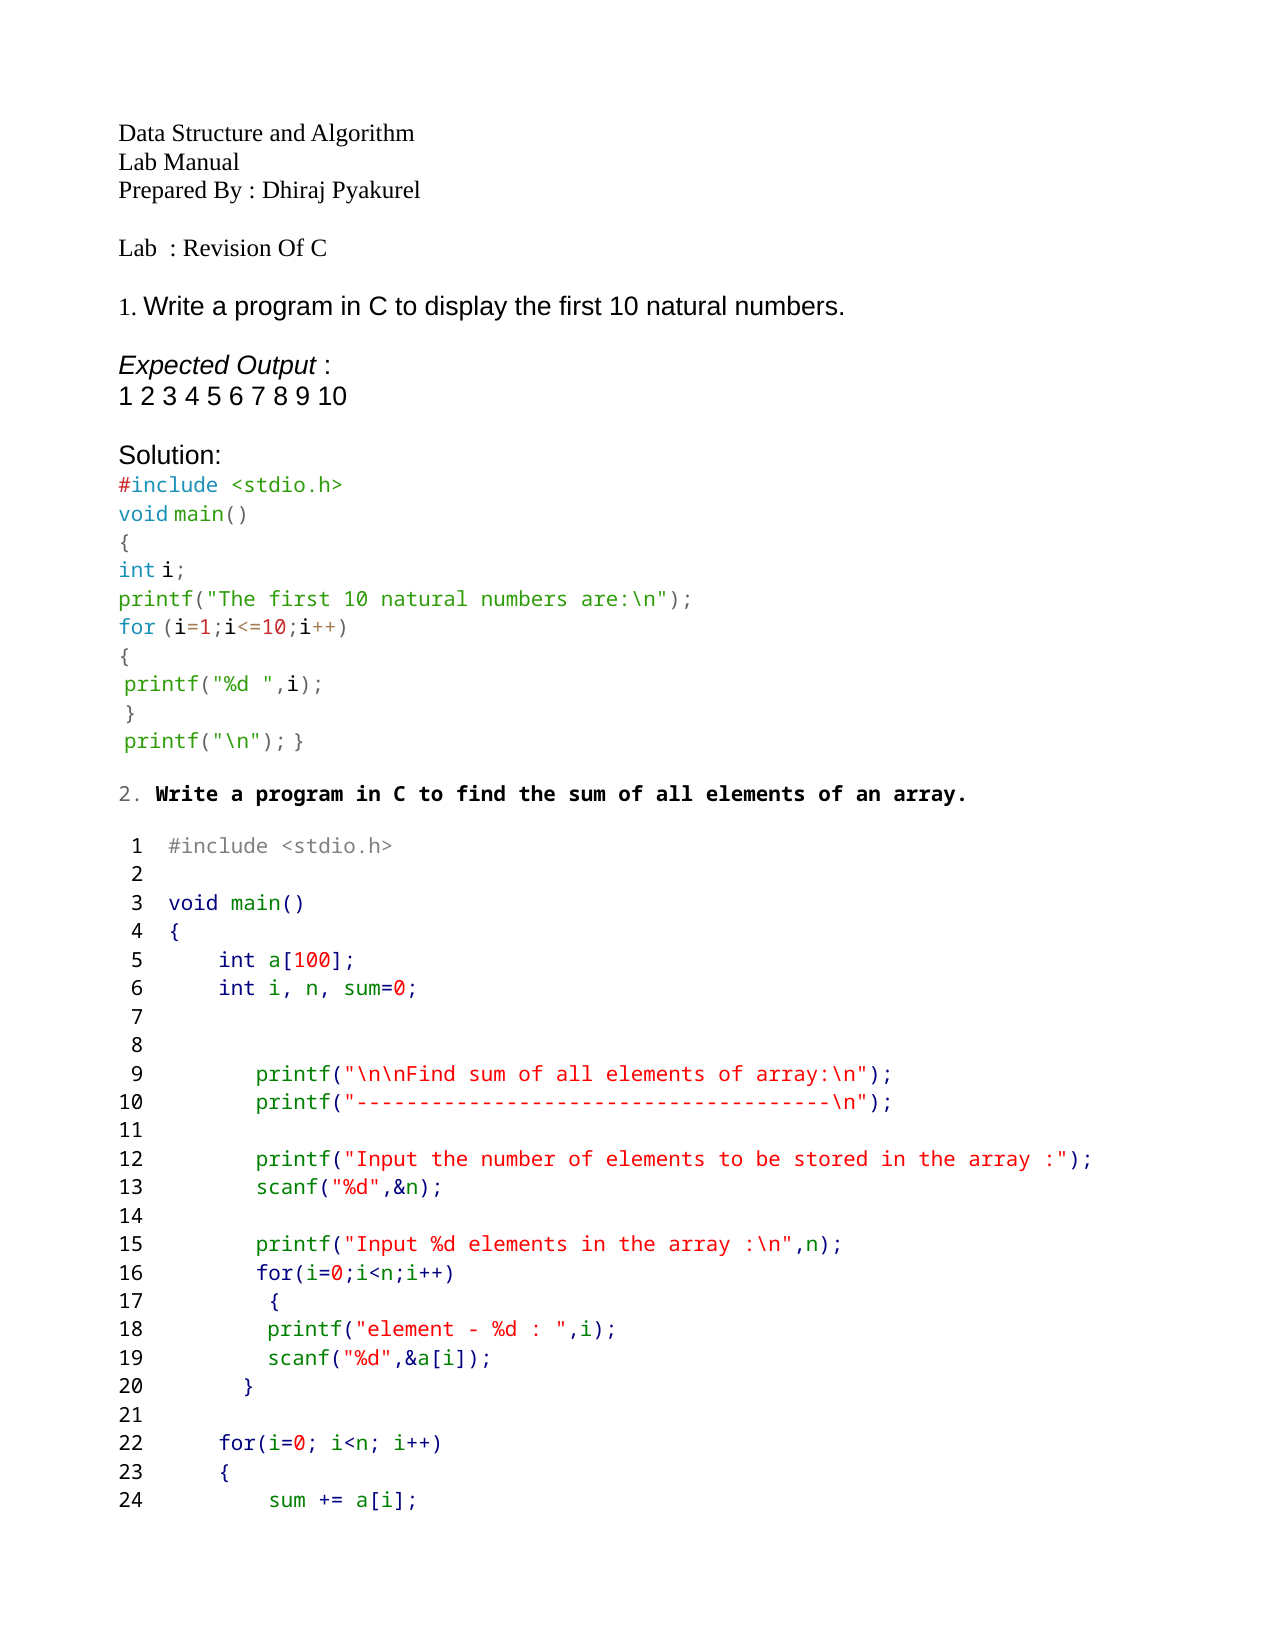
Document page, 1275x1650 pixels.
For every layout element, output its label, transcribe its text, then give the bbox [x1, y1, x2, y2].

text { [118, 527, 1157, 556]
text 2 [118, 859, 1157, 888]
text 6 int i, n, sum=0; [118, 973, 1157, 1002]
text Lab : Revision Of C [118, 233, 1157, 262]
text 4 { [118, 916, 1157, 945]
text 5 int a[100]; [118, 945, 1157, 973]
text 12 printf("Input the number of elements to be stored in the array :"); [118, 1144, 1157, 1172]
text 13 scanf("%d",&n); [118, 1172, 1157, 1201]
text { [118, 641, 1157, 669]
text void main() [118, 499, 1157, 527]
text Prepared By : Dhiraj Pyakurel [118, 176, 1157, 204]
text 10 printf("--------------------------------------\n"); [118, 1087, 1157, 1116]
text for (i=1;i<=10;i++) [118, 612, 1157, 641]
text Data Structure and Algorithm [118, 118, 1157, 147]
text printf("%d ",i); [118, 669, 1157, 698]
text } [118, 698, 1157, 726]
text Solution: [118, 440, 1157, 470]
text printf("\n"); } [118, 726, 1157, 754]
text 9 printf("\n\nFind sum of all elements of array:\n"); [118, 1059, 1157, 1087]
text 15 printf("Input %d elements in the array :\n",n); [118, 1229, 1157, 1258]
text 18 printf("element - %d : ",i); [118, 1314, 1157, 1343]
text 14 [118, 1201, 1157, 1229]
text 3 void main() [118, 888, 1157, 916]
text 7 [118, 1002, 1157, 1030]
text Lab Manual [118, 147, 1157, 176]
text 2. Write a program in C to find the sum of all elements of an array. [118, 779, 1157, 807]
text 21 [118, 1400, 1157, 1428]
text #include <stdio.h> [118, 470, 1157, 499]
text 1. Write a program in C to display the first 10 natural numbers. [118, 291, 1157, 321]
text 17 { [118, 1286, 1157, 1314]
text 8 [118, 1030, 1157, 1059]
text printf("The first 10 natural numbers are:\n"); [118, 584, 1157, 612]
text 1 #include <stdio.h> [118, 831, 1157, 859]
text 22 for(i=0; i<n; i++) [118, 1428, 1157, 1457]
text 11 [118, 1116, 1157, 1144]
text 19 scanf("%d",&a[i]); [118, 1343, 1157, 1371]
text 23 { [118, 1457, 1157, 1485]
text 20 } [118, 1371, 1157, 1400]
text int i; [118, 556, 1157, 584]
text 24 sum += a[i]; [118, 1485, 1157, 1514]
text Expected Output : 1 2 3 4 5 6 7 8 9 10 [118, 350, 1157, 411]
text 16 for(i=0;i<n;i++) [118, 1258, 1157, 1286]
